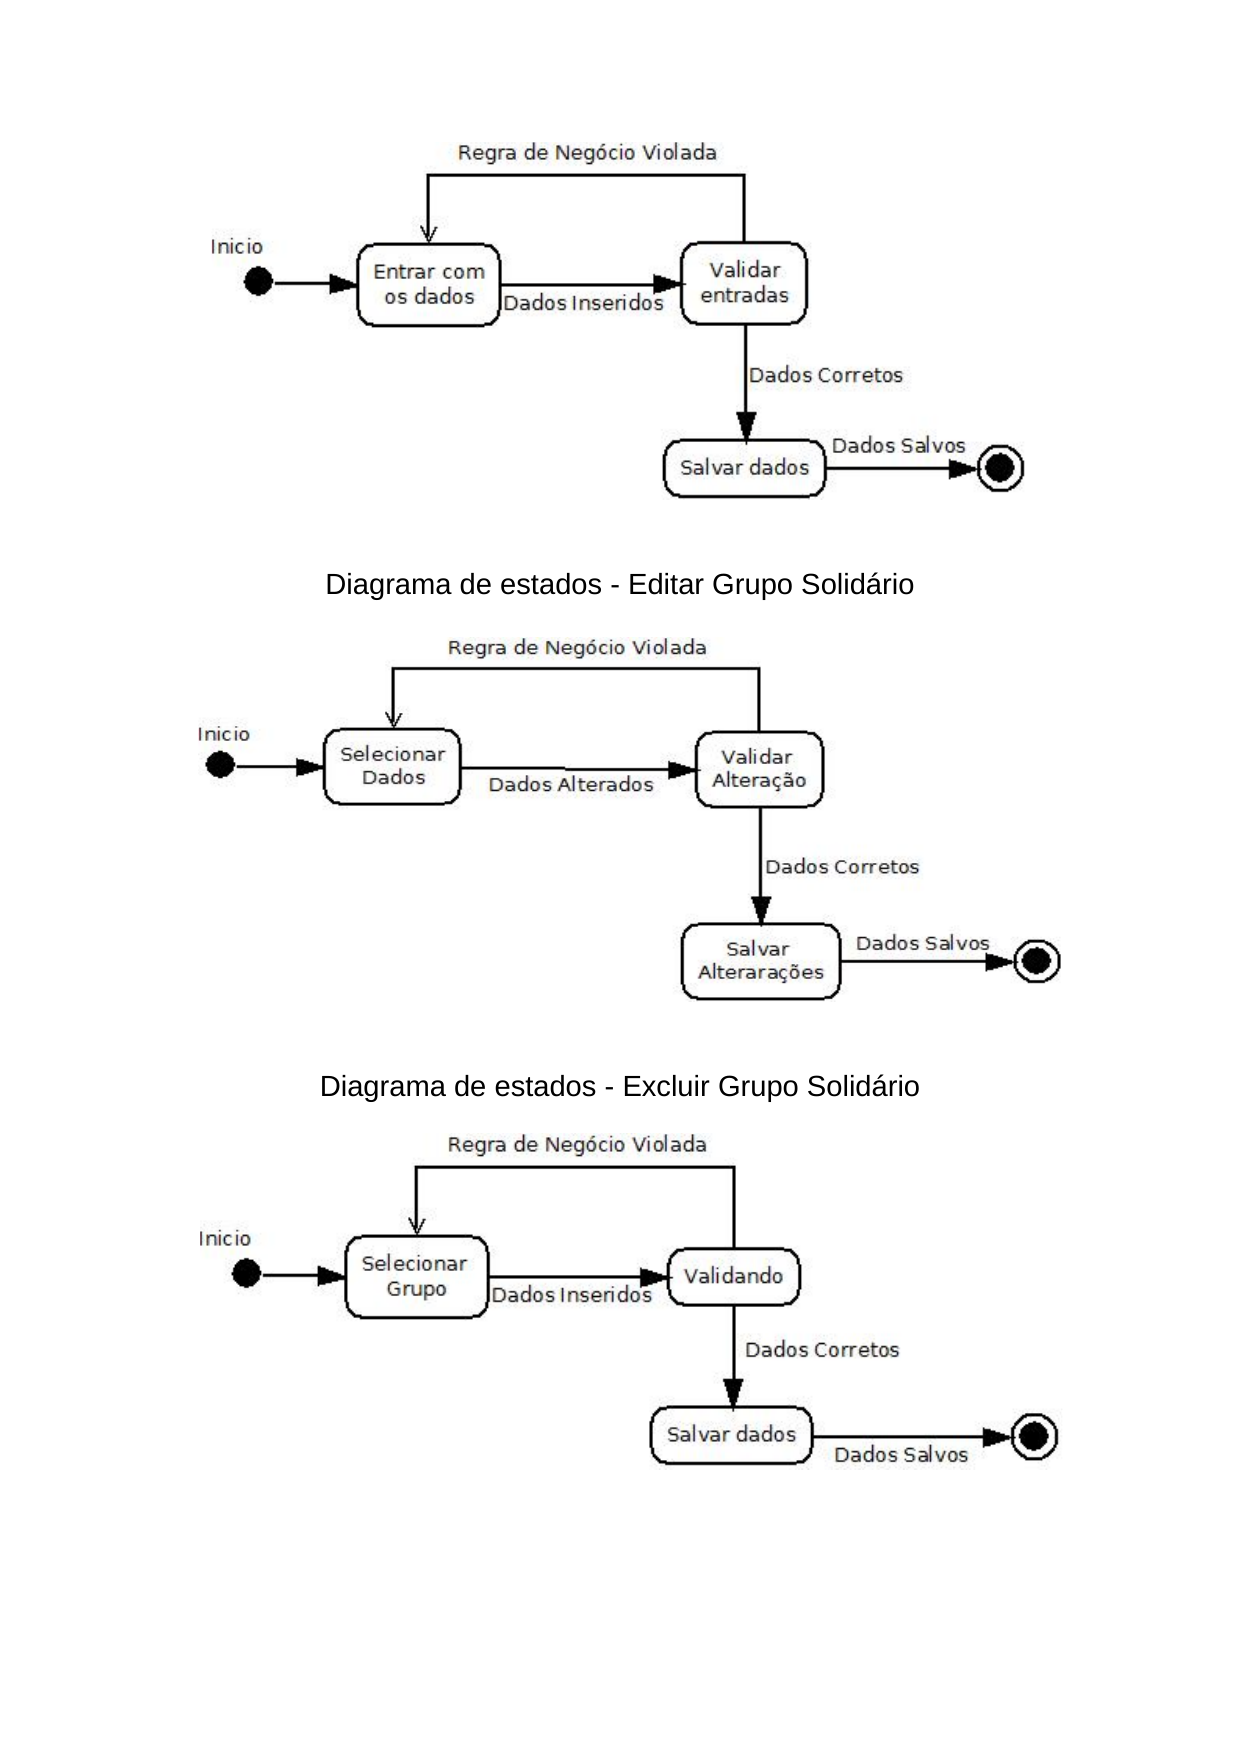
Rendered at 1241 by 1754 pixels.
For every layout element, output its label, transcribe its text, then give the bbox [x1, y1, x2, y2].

picture [200, 1133, 1063, 1470]
picture [198, 637, 1064, 1002]
picture [211, 142, 1029, 500]
text Diagrama de estados - Excluir Grupo Solidário [118, 617, 1122, 1102]
text Diagrama de estados - Editar Grupo Solidário [118, 118, 1122, 600]
